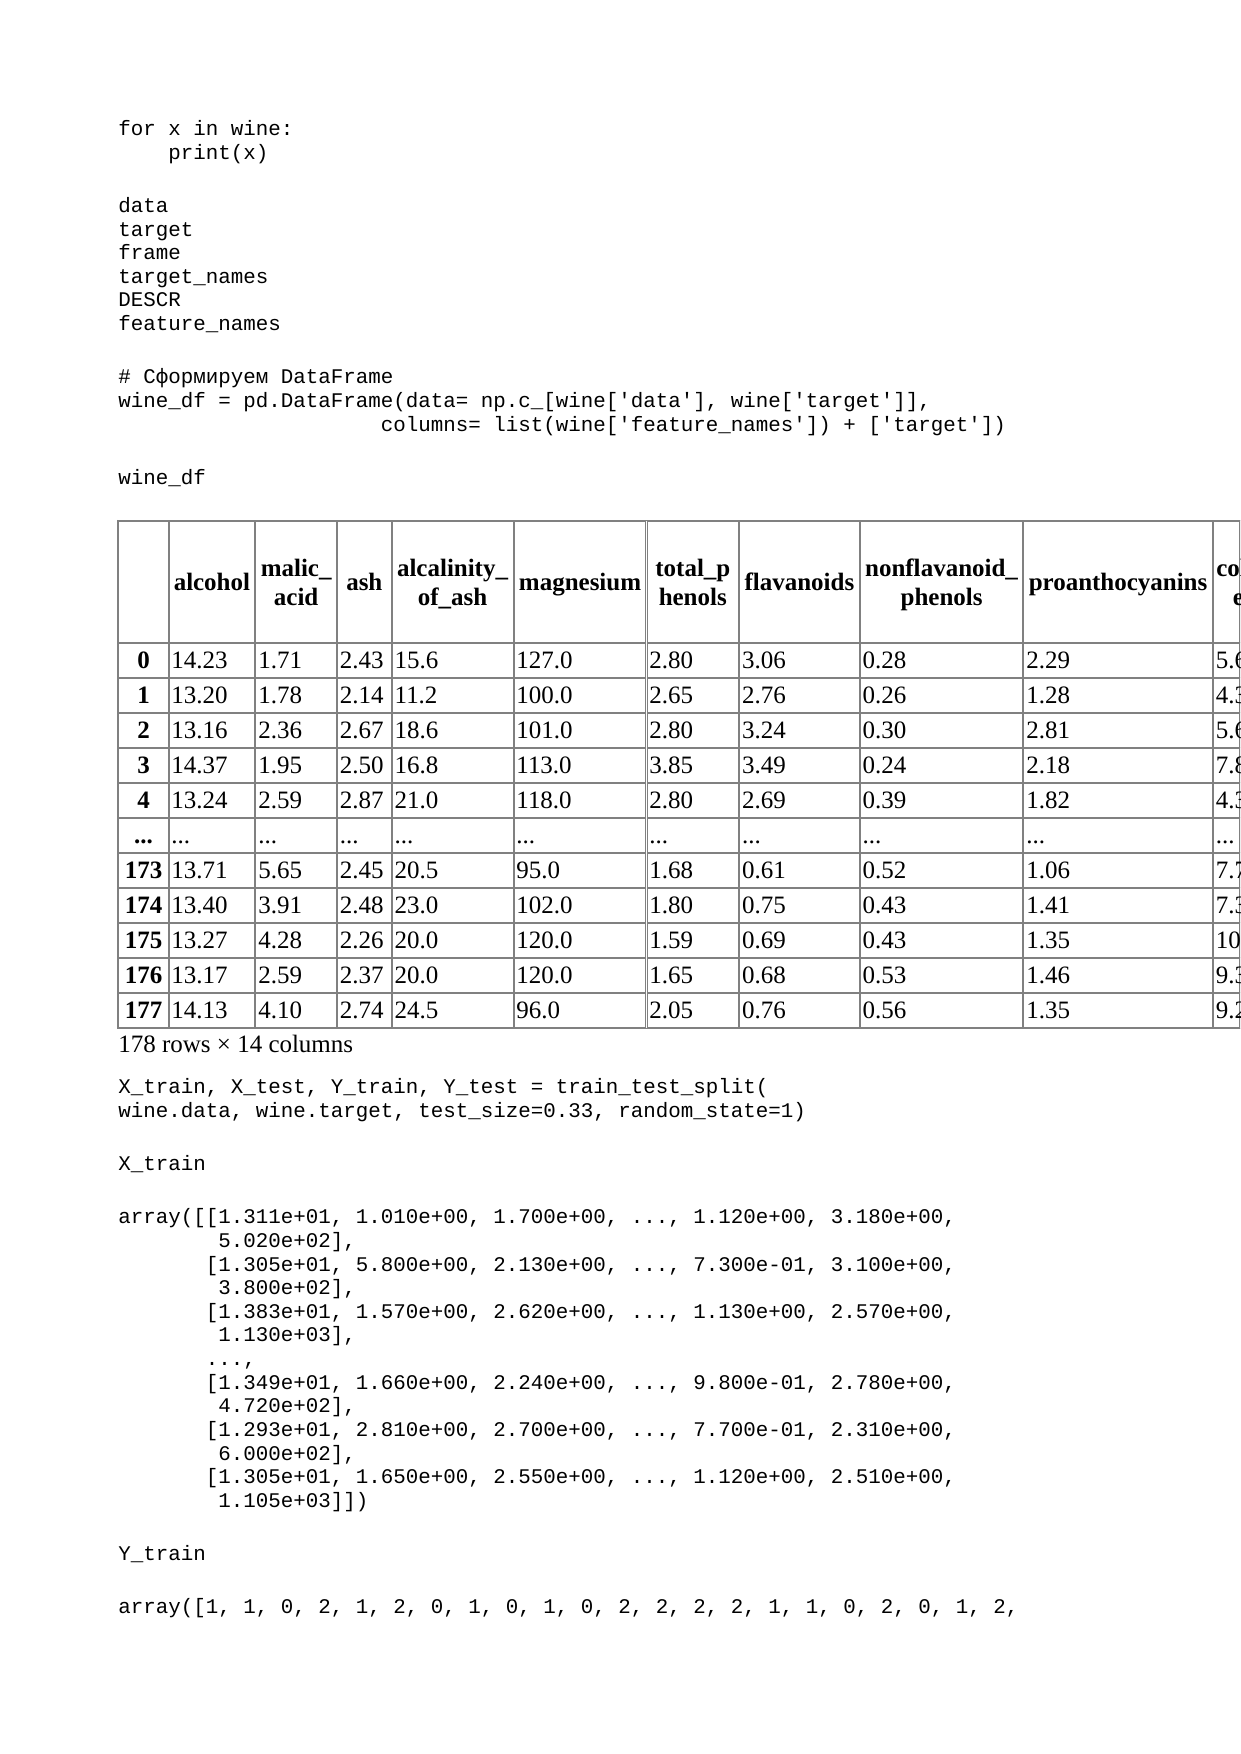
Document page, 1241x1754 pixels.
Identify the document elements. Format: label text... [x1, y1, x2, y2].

table_cell 1.65 [648, 959, 738, 992]
table_cell 2.69 [740, 784, 859, 817]
table_cell 21.0 [393, 784, 513, 817]
table_cell 0.68 [740, 959, 859, 992]
text target_names [118, 266, 1122, 289]
text data [118, 195, 1122, 218]
table_cell ... [1024, 819, 1212, 852]
table_cell 0.53 [861, 959, 1022, 992]
text print(x) [118, 142, 1122, 165]
table_header malic_acid [256, 522, 336, 642]
table_cell 3.91 [256, 889, 336, 922]
text target [118, 218, 1122, 242]
table_cell 0.43 [861, 889, 1022, 922]
table_cell 2.76 [740, 679, 859, 712]
table_cell 1.46 [1024, 959, 1212, 992]
table_cell ... [740, 819, 859, 852]
table_cell 1.71 [256, 644, 336, 677]
text X_train, X_test, Y_train, Y_test = train_test_split( [118, 1076, 1122, 1100]
table_cell 0.75 [740, 889, 859, 922]
table_cell ... [515, 819, 645, 852]
table_cell 2.37 [338, 959, 391, 992]
table_cell 2.59 [256, 784, 336, 817]
table_cell 0.39 [861, 784, 1022, 817]
table_cell 3.24 [740, 714, 859, 747]
text 3.800e+02], [118, 1277, 1122, 1301]
table_cell 100.0 [515, 679, 645, 712]
table_cell 9.30 [1214, 959, 1239, 992]
table_cell 4.28 [256, 924, 336, 957]
table_cell 4 [119, 784, 168, 817]
table_cell 4.32 [1214, 784, 1239, 817]
table_cell 118.0 [515, 784, 645, 817]
table_cell 3.85 [648, 749, 738, 782]
table_cell 24.5 [393, 994, 513, 1027]
table_cell 177 [119, 994, 168, 1027]
table_header flavanoids [740, 522, 859, 642]
table_cell 0.43 [861, 924, 1022, 957]
table_header alcohol [170, 522, 254, 642]
table_cell 2.59 [256, 959, 336, 992]
table_cell 96.0 [515, 994, 645, 1027]
table_cell 3.06 [740, 644, 859, 677]
table_cell 120.0 [515, 959, 645, 992]
table_cell 5.68 [1214, 714, 1239, 747]
table_cell 3.49 [740, 749, 859, 782]
table_cell 1.41 [1024, 889, 1212, 922]
table_cell 1 [119, 679, 168, 712]
table_cell 13.27 [170, 924, 254, 957]
table_cell 2.36 [256, 714, 336, 747]
text 1.130e+03], [118, 1324, 1122, 1348]
table_cell 7.30 [1214, 889, 1239, 922]
table_cell 2.80 [648, 714, 738, 747]
table_cell 13.16 [170, 714, 254, 747]
table_cell 13.71 [170, 854, 254, 887]
text wine_df [118, 467, 1122, 490]
table_cell ... [393, 819, 513, 852]
text 1.105e+03]]) [118, 1490, 1122, 1514]
table_cell 2.29 [1024, 644, 1212, 677]
text array([1, 1, 0, 2, 1, 2, 0, 1, 0, 1, 0, 2, 2, 2, 2, 1, 1, 0, 2, 0, 1, 2, [118, 1596, 1122, 1620]
table_cell 1.59 [648, 924, 738, 957]
table_cell 14.13 [170, 994, 254, 1027]
text [1.349e+01, 1.660e+00, 2.240e+00, ..., 9.800e-01, 2.780e+00, [118, 1372, 1122, 1395]
table_cell 16.8 [393, 749, 513, 782]
table_header total_phenols [648, 522, 738, 642]
table_cell 1.35 [1024, 994, 1212, 1027]
text 5.020e+02], [118, 1230, 1122, 1253]
table_cell 1.80 [648, 889, 738, 922]
table_cell ... [119, 819, 168, 852]
table_cell 0.24 [861, 749, 1022, 782]
table_cell 101.0 [515, 714, 645, 747]
table_cell 5.64 [1214, 644, 1239, 677]
table_cell 2.48 [338, 889, 391, 922]
table_header nonflavanoid_phenols [861, 522, 1022, 642]
table_cell 2.45 [338, 854, 391, 887]
table_cell ... [338, 819, 391, 852]
table_cell 120.0 [515, 924, 645, 957]
table_cell 176 [119, 959, 168, 992]
table_cell 7.80 [1214, 749, 1239, 782]
table_cell 174 [119, 889, 168, 922]
text [1.305e+01, 5.800e+00, 2.130e+00, ..., 7.300e-01, 3.100e+00, [118, 1253, 1122, 1277]
table_cell 0.56 [861, 994, 1022, 1027]
table_cell 5.65 [256, 854, 336, 887]
table_cell 2 [119, 714, 168, 747]
table_cell 173 [119, 854, 168, 887]
table_header [119, 522, 168, 642]
text wine.data, wine.target, test_size=0.33, random_state=1) [118, 1100, 1122, 1124]
table_cell 13.40 [170, 889, 254, 922]
text 178 rows × 14 columns [118, 1029, 1122, 1057]
text columns= list(wine['feature_names']) + ['target']) [118, 413, 1122, 437]
table_header proanthocyanins [1024, 522, 1212, 642]
table_cell 0 [119, 644, 168, 677]
table_cell 2.81 [1024, 714, 1212, 747]
table_cell ... [256, 819, 336, 852]
text 4.720e+02], [118, 1395, 1122, 1419]
table_cell ... [170, 819, 254, 852]
text Y_train [118, 1543, 1122, 1567]
table_cell 2.80 [648, 644, 738, 677]
table_cell 0.69 [740, 924, 859, 957]
table_cell 3 [119, 749, 168, 782]
table_cell 13.20 [170, 679, 254, 712]
table_cell 175 [119, 924, 168, 957]
table_cell 1.78 [256, 679, 336, 712]
table_cell 2.74 [338, 994, 391, 1027]
table_cell 1.35 [1024, 924, 1212, 957]
table_cell 2.80 [648, 784, 738, 817]
table_cell 113.0 [515, 749, 645, 782]
text array([[1.311e+01, 1.010e+00, 1.700e+00, ..., 1.120e+00, 3.180e+00, [118, 1206, 1122, 1230]
table_cell ... [1214, 819, 1239, 852]
table_header color_intensity [1214, 522, 1239, 642]
table_cell 102.0 [515, 889, 645, 922]
table_cell 127.0 [515, 644, 645, 677]
table_header alcalinity_of_ash [393, 522, 513, 642]
table_cell 0.61 [740, 854, 859, 887]
text [1.293e+01, 2.810e+00, 2.700e+00, ..., 7.700e-01, 2.310e+00, [118, 1419, 1122, 1443]
table_cell 4.38 [1214, 679, 1239, 712]
table_cell 2.14 [338, 679, 391, 712]
text [1.383e+01, 1.570e+00, 2.620e+00, ..., 1.130e+00, 2.570e+00, [118, 1301, 1122, 1324]
table_cell 7.70 [1214, 854, 1239, 887]
text # Сформируем DataFrame [118, 366, 1122, 390]
table_cell 2.50 [338, 749, 391, 782]
text for x in wine: [118, 118, 1122, 142]
text feature_names [118, 313, 1122, 337]
table_cell 2.87 [338, 784, 391, 817]
table_cell 13.24 [170, 784, 254, 817]
table_cell 1.68 [648, 854, 738, 887]
table_cell 2.65 [648, 679, 738, 712]
table_cell 0.26 [861, 679, 1022, 712]
table_cell 0.52 [861, 854, 1022, 887]
table_cell ... [861, 819, 1022, 852]
text X_train [118, 1153, 1122, 1177]
table_cell 1.82 [1024, 784, 1212, 817]
table_cell 15.6 [393, 644, 513, 677]
table_cell 14.37 [170, 749, 254, 782]
table_cell 18.6 [393, 714, 513, 747]
text wine_df = pd.DataFrame(data= np.c_[wine['data'], wine['target']], [118, 390, 1122, 413]
table_cell 23.0 [393, 889, 513, 922]
table_header magnesium [515, 522, 645, 642]
table_cell 20.0 [393, 924, 513, 957]
text frame [118, 242, 1122, 266]
table_cell 13.17 [170, 959, 254, 992]
table_cell 0.30 [861, 714, 1022, 747]
table_cell 0.28 [861, 644, 1022, 677]
table_cell 10.20 [1214, 924, 1239, 957]
table_cell 1.06 [1024, 854, 1212, 887]
table_cell 4.10 [256, 994, 336, 1027]
table_cell 1.28 [1024, 679, 1212, 712]
text 6.000e+02], [118, 1443, 1122, 1466]
text DESCR [118, 289, 1122, 313]
text [1.305e+01, 1.650e+00, 2.550e+00, ..., 1.120e+00, 2.510e+00, [118, 1466, 1122, 1490]
table_cell 9.20 [1214, 994, 1239, 1027]
table_header ash [338, 522, 391, 642]
table_cell 2.67 [338, 714, 391, 747]
table_cell 1.95 [256, 749, 336, 782]
table_cell 2.05 [648, 994, 738, 1027]
table_cell 20.5 [393, 854, 513, 887]
table_cell 11.2 [393, 679, 513, 712]
text ..., [118, 1348, 1122, 1372]
table_cell 14.23 [170, 644, 254, 677]
table_cell 0.76 [740, 994, 859, 1027]
table_cell 20.0 [393, 959, 513, 992]
table_cell ... [648, 819, 738, 852]
table_cell 2.26 [338, 924, 391, 957]
table_cell 2.43 [338, 644, 391, 677]
table_cell 95.0 [515, 854, 645, 887]
table_cell 2.18 [1024, 749, 1212, 782]
